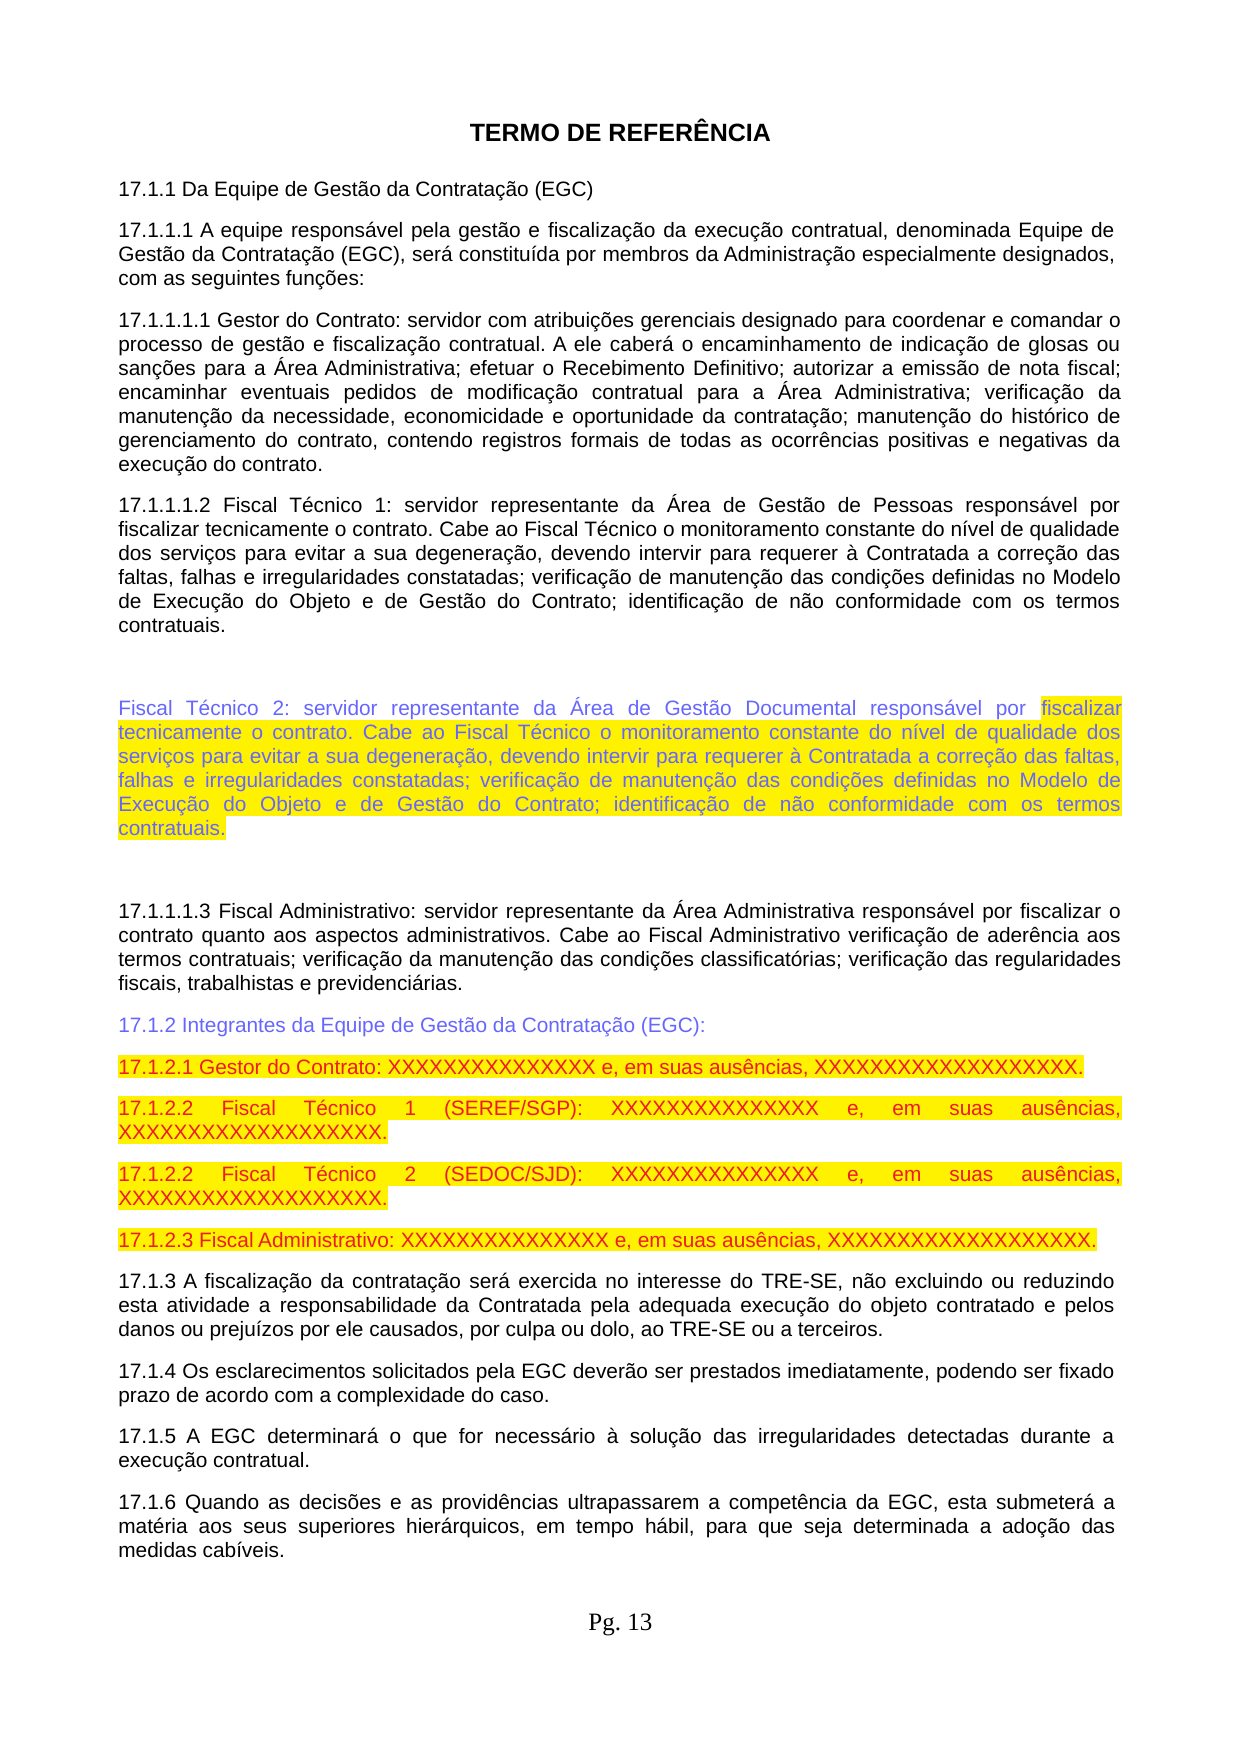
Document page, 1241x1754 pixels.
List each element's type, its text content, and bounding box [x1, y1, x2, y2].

text 17.1.6 Quando as decisões e as providências ultrapassarem a competência da EGC, esta submeterá a matéria aos seus superiores hierárquicos, em tempo hábil, para que seja determinada a adoção das medidas cabíveis. [118, 1490, 1116, 1562]
text 17.1.4 Os esclarecimentos solicitados pela EGC deverão ser prestados imediatamente, podendo ser fixado prazo de acordo com a complexidade do caso. [118, 1359, 1116, 1407]
text 17.1.2 Integrantes da Equipe de Gestão da Contratação (EGC): [118, 1013, 1116, 1037]
text 17.1.2.1 Gestor do Contrato: XXXXXXXXXXXXXXX e, em suas ausências, XXXXXXXXXXXXXXXXXXX. [118, 1054, 1122, 1078]
text Fiscal Técnico 2: servidor representante da Área de Gestão Documental responsável por fiscalizar tecnicamente o contrato. Cabe ao Fiscal Técnico o monitoramento constante do nível de qualidade dos serviços para evitar a sua degeneração, devendo intervir para requerer à Contratada a correção das faltas, falhas e irregularidades constatadas; verificação de manutenção das condições definidas no Modelo de Execução do Objeto e de Gestão do Contrato; identificação de não conformidade com os termos contratuais. [118, 696, 1122, 840]
text 17.1.1.1 A equipe responsável pela gestão e fiscalização da execução contratual, denominada Equipe de Gestão da Contratação (EGC), será constituída por membros da Administração especialmente designados, com as seguintes funções: [118, 218, 1116, 290]
text 17.1.1.1.3 Fiscal Administrativo: servidor representante da Área Administrativa responsável por fiscalizar o contrato quanto aos aspectos administrativos. Cabe ao Fiscal Administrativo verificação de aderência aos termos contratuais; verificação da manutenção das condições classificatórias; verificação das regularidades fiscais, trabalhistas e previdenciárias. [118, 899, 1122, 995]
text 17.1.1.1.2 Fiscal Técnico 1: servidor representante da Área de Gestão de Pessoas responsável por fiscalizar tecnicamente o contrato. Cabe ao Fiscal Técnico o monitoramento constante do nível de qualidade dos serviços para evitar a sua degeneração, devendo intervir para requerer à Contratada a correção das faltas, falhas e irregularidades constatadas; verificação de manutenção das condições definidas no Modelo de Execução do Objeto e de Gestão do Contrato; identificação de não conformidade com os termos contratuais. [118, 493, 1122, 637]
text 17.1.1.1.1 Gestor do Contrato: servidor com atribuições gerenciais designado para coordenar e comandar o processo de gestão e fiscalização contratual. A ele caberá o encaminhamento de indicação de glosas ou sanções para a Área Administrativa; efetuar o Recebimento Definitivo; autorizar a emissão de nota fiscal; encaminhar eventuais pedidos de modificação contratual para a Área Administrativa; verificação da manutenção da necessidade, economicidade e oportunidade da contratação; manutenção do histórico de gerenciamento do contrato, contendo registros formais de todas as ocorrências positivas e negativas da execução do contrato. [118, 308, 1122, 475]
text 17.1.3 A fiscalização da contratação será exercida no interesse do TRE-SE, não excluindo ou reduzindo esta atividade a responsabilidade da Contratada pela adequada execução do objeto contratado e pelos danos ou prejuízos por ele causados, por culpa ou dolo, ao TRE-SE ou a terceiros. [118, 1269, 1116, 1341]
text 17.1.2.2 Fiscal Técnico 1 (SEREF/SGP): XXXXXXXXXXXXXXX e, em suas ausências, XXXXXXXXXXXXXXXXXXX. [118, 1096, 1122, 1144]
text 17.1.2.2 Fiscal Técnico 2 (SEDOC/SJD): XXXXXXXXXXXXXXX e, em suas ausências, XXXXXXXXXXXXXXXXXXX. [118, 1162, 1122, 1210]
text 17.1.1 Da Equipe de Gestão da Contratação (EGC) [118, 176, 1116, 200]
text 17.1.2.3 Fiscal Administrativo: XXXXXXXXXXXXXXX e, em suas ausências, XXXXXXXXXXXXXXXXXXX. [118, 1227, 1122, 1251]
text 17.1.5 A EGC determinará o que for necessário à solução das irregularidades detectadas durante a execução contratual. [118, 1424, 1116, 1472]
